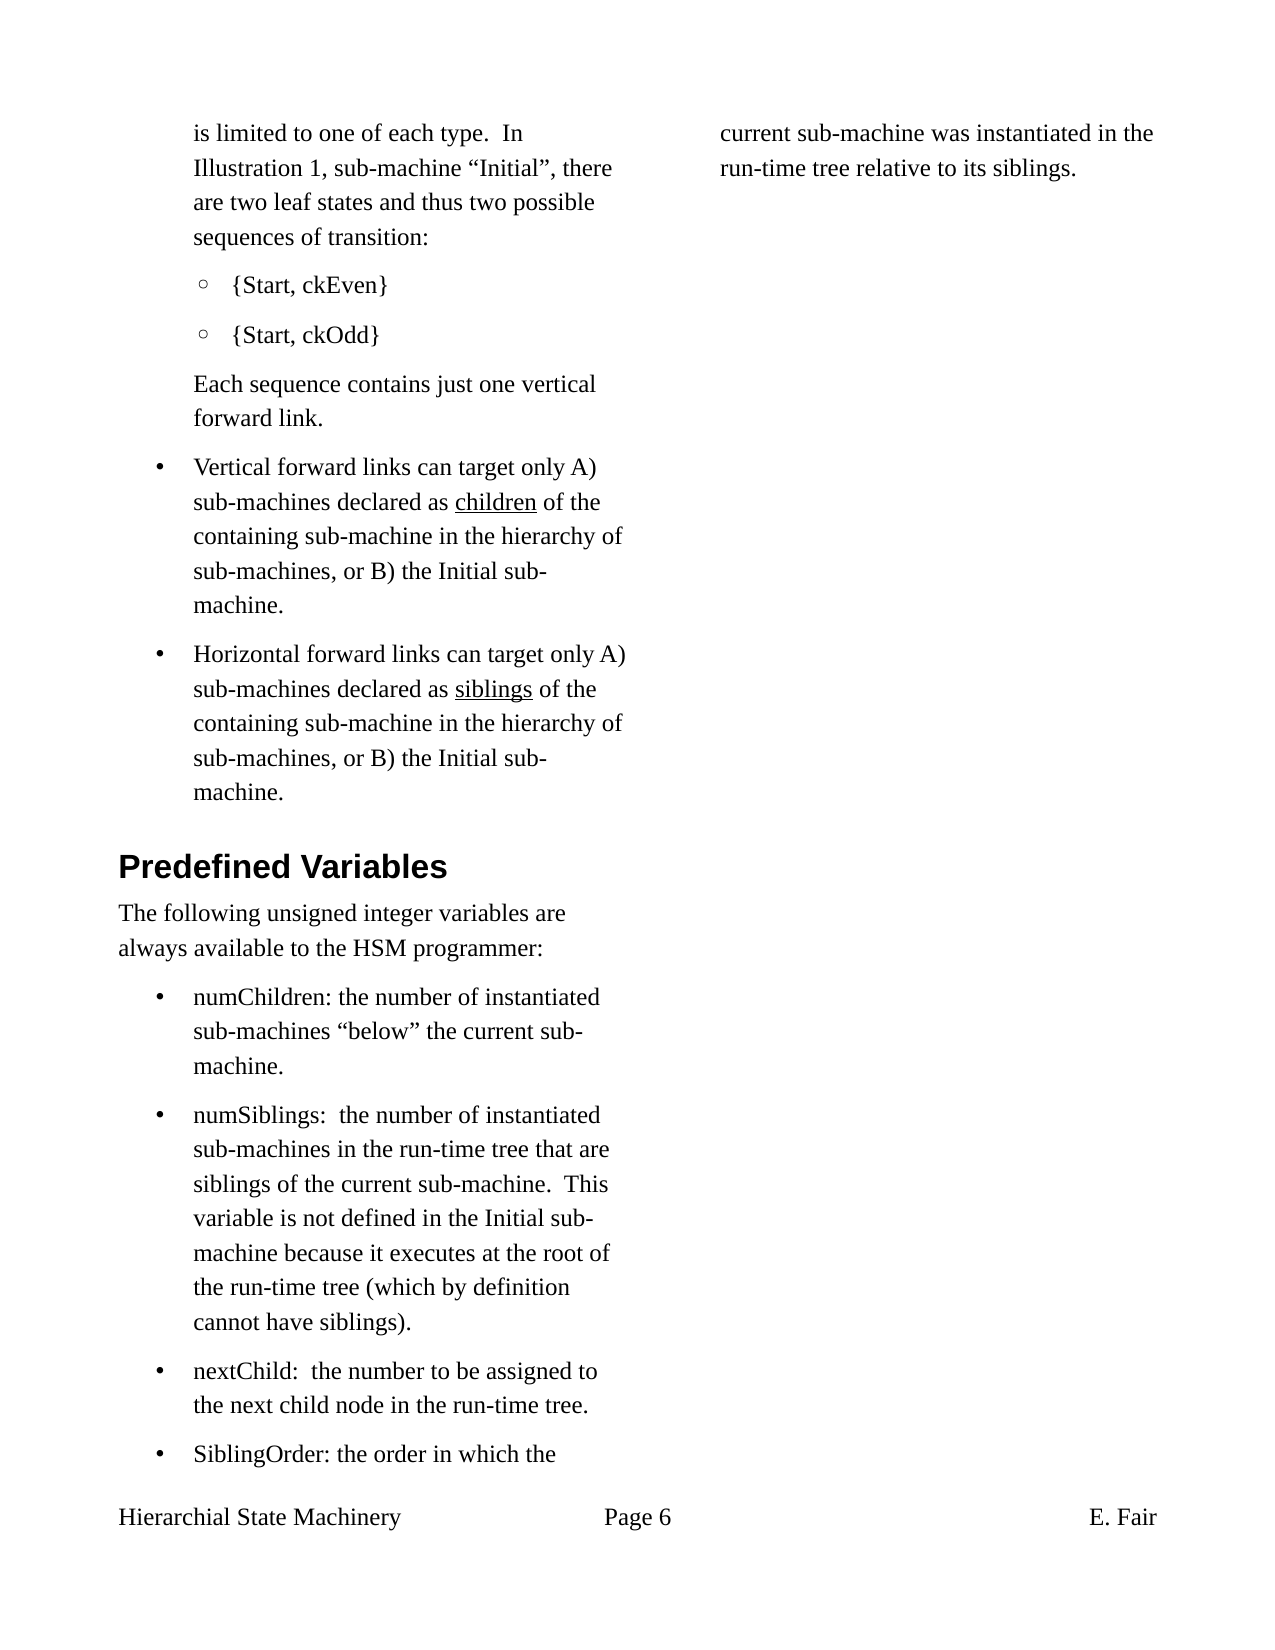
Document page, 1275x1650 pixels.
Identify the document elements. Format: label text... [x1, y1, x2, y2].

list {Start, ckEven} [193, 271, 630, 299]
list Each sequence contains just one vertical forward link. [156, 369, 630, 432]
text The following unsigned integer variables are always available to the HSM programmer: [118, 898, 630, 961]
list numSiblings: the number of instantiated sub-machines in the run-time tree that are siblings of the current sub-machine. This variable is not defined in the Initial sub-machine because it executes at the root of the run-time tree (which by definition cannot have siblings). [156, 1100, 630, 1335]
subtitle Predefined Variables [118, 847, 630, 886]
list SiblingOrder: the order in which the [156, 1439, 630, 1468]
list is limited to one of each type. In Illustration 1, sub-machine “Initial”, there are two leaf states and thus two possible sequences of transition: [156, 118, 630, 250]
list current sub-machine was instantiated in the run-time tree relative to its siblings. [682, 118, 1157, 181]
list numChildren: the number of instantiated sub-machines “below” the current sub-machine. [156, 982, 630, 1079]
list nextChild: the number to be assigned to the next child node in the run-time tree. [156, 1356, 630, 1419]
list {Start, ckOdd} [193, 320, 630, 348]
list Horizontal forward links can target only A) sub-machines declared as siblings of the containing sub-machine in the hierarchy of sub-machines, or B) the Initial sub-machine. [156, 639, 630, 806]
list Vertical forward links can target only A) sub-machines declared as children of the containing sub-machine in the hierarchy of sub-machines, or B) the Initial sub-machine. [156, 452, 630, 619]
